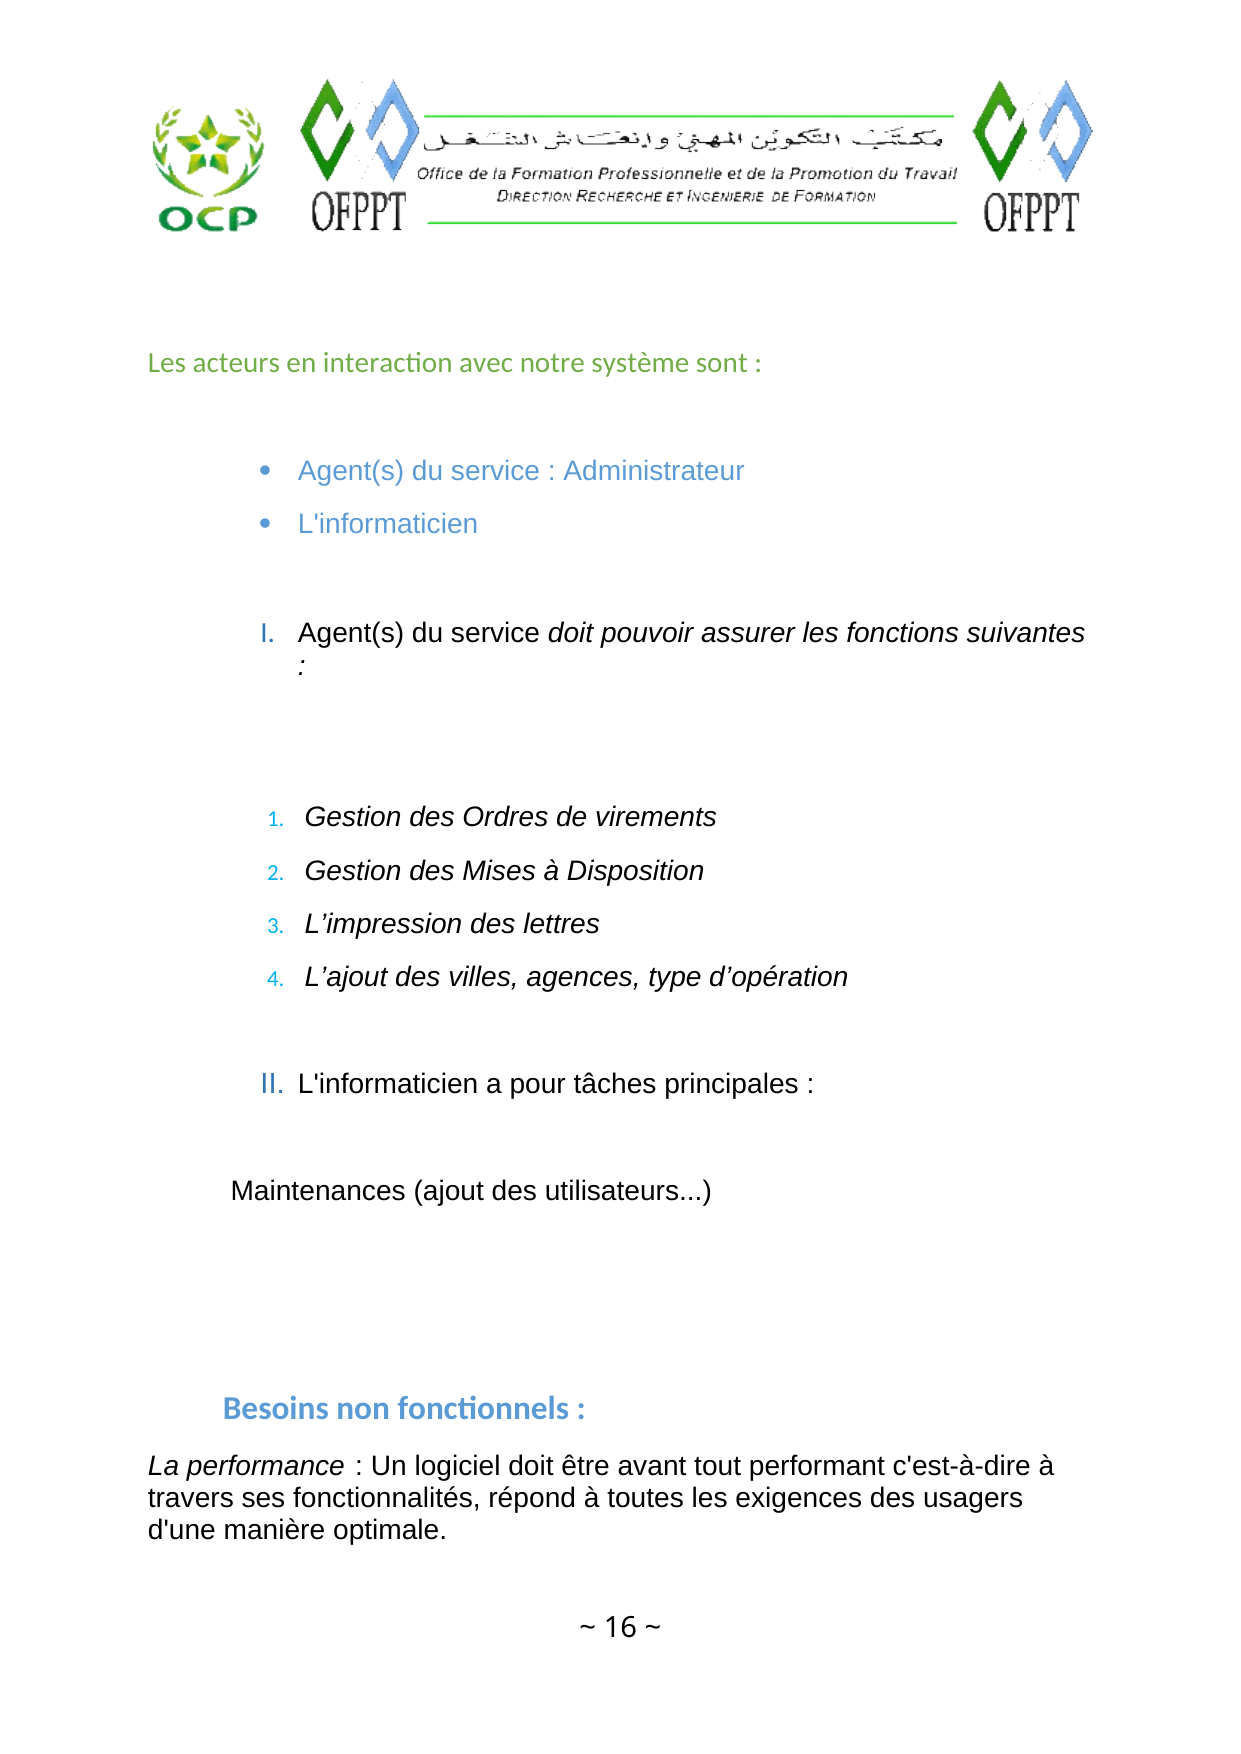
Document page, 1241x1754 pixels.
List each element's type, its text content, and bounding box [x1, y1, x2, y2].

list Agent(s) du service : Administrateur [260, 453, 1093, 486]
list L’impression des lettres [267, 907, 1093, 939]
list Gestion des Ordres de virements [267, 800, 1093, 833]
list L’ajout des villes, agences, type d’opération [267, 960, 1093, 992]
list Agent(s) du service doit pouvoir assurer les fonctions suivantes : [260, 614, 1093, 682]
list Besoins non fonctionnels : [223, 1387, 1093, 1428]
list Gestion des Mises à Disposition [267, 853, 1093, 886]
list Maintenances (ajout des utilisateurs...) [223, 1174, 1093, 1206]
text La performance : Un logiciel doit être avant tout performant c'est-à-dire à travers ses fonctionnalités, répond à toutes les exigences des usagers d'une manière optimale. [148, 1448, 1093, 1546]
list L'informaticien [260, 507, 1093, 539]
text Les acteurs en interaction avec notre système sont : [148, 344, 1093, 379]
list L'informaticien a pour tâches principales : [260, 1066, 1093, 1100]
